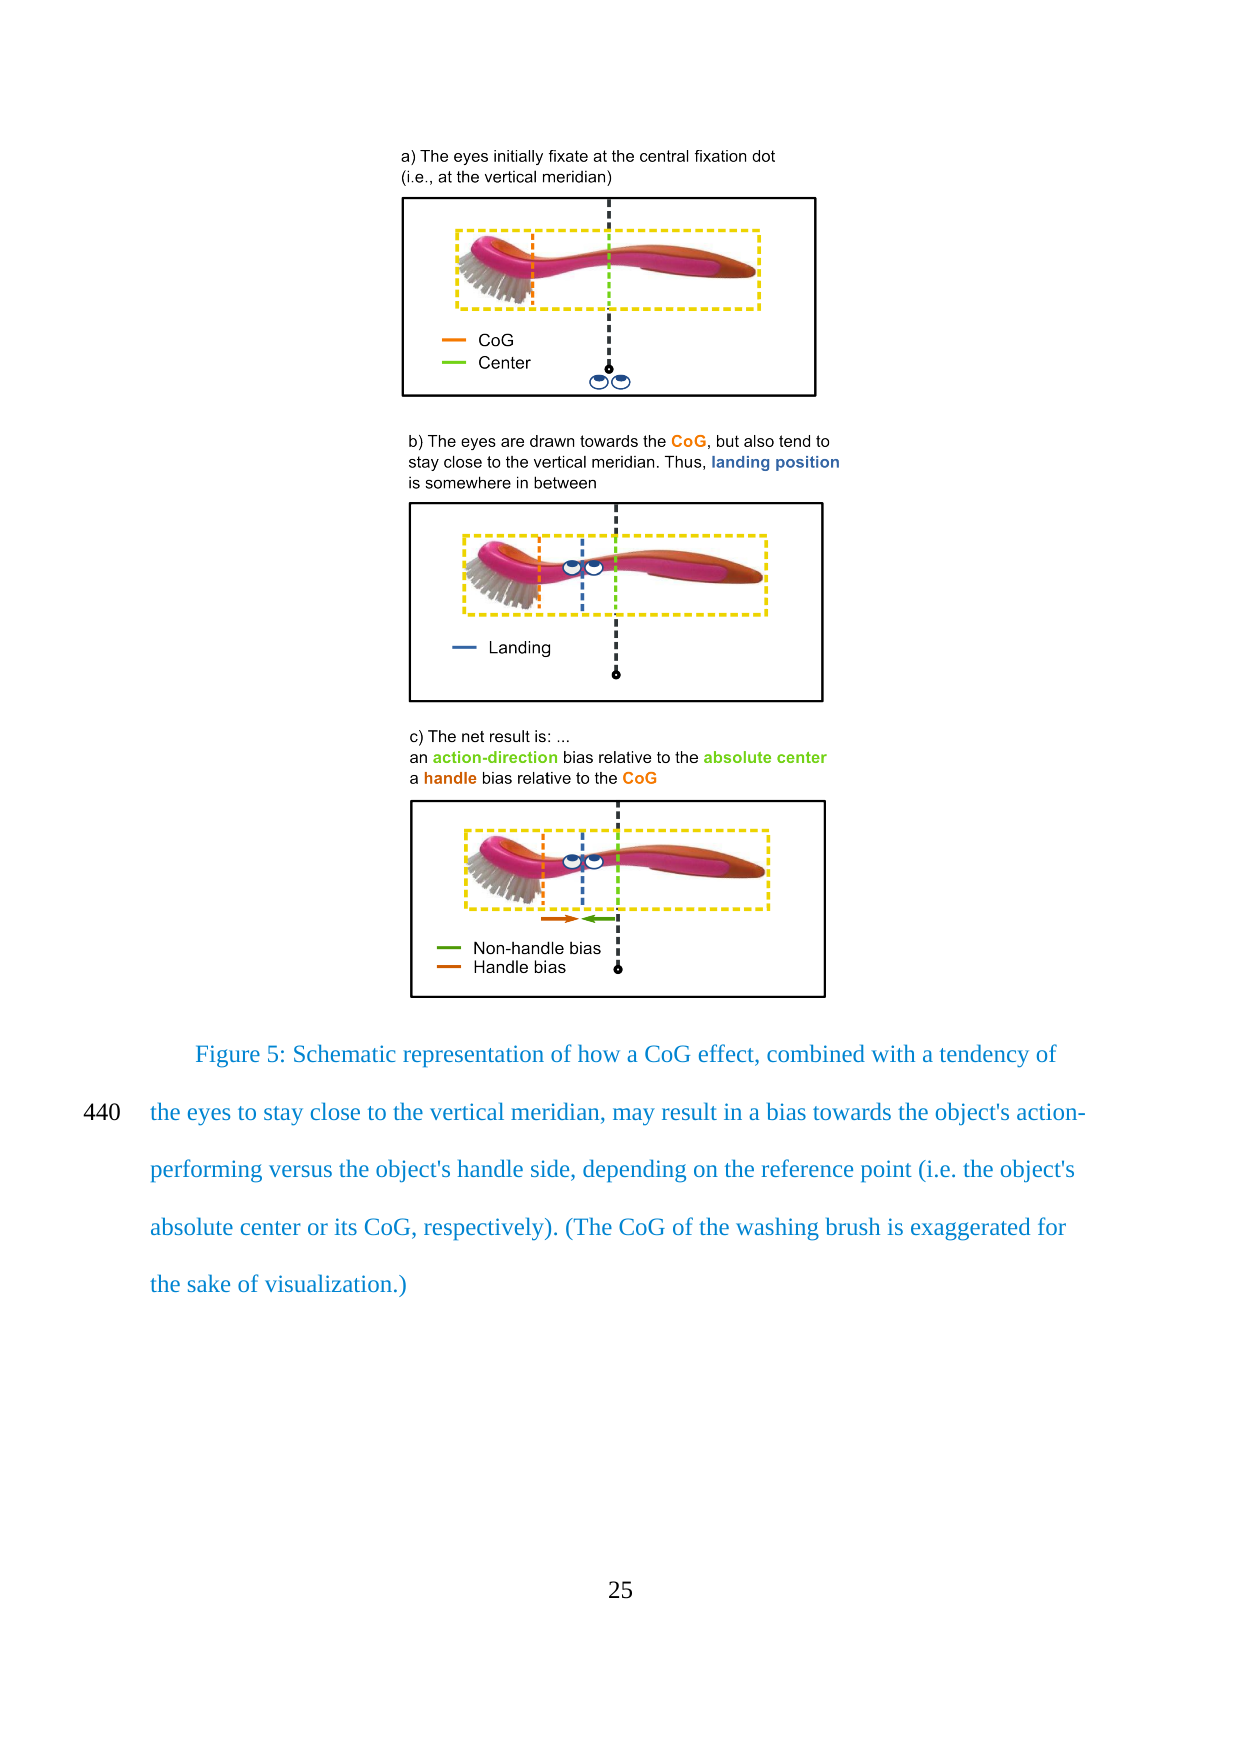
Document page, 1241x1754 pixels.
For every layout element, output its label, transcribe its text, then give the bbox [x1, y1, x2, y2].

subtitle Figure 5: Schematic representation of how a CoG effect, combined with a tendency of the eyes to stay close to the vertical meridian, may result in a bias towards the object's action-performing versus the object's handle side, depending on the reference point (i.e. the object's absolute center or its CoG, respectively). (The CoG of the washing brush is exaggerated for the sake of visualization.) [150, 1039, 1091, 1298]
picture [401, 150, 839, 998]
